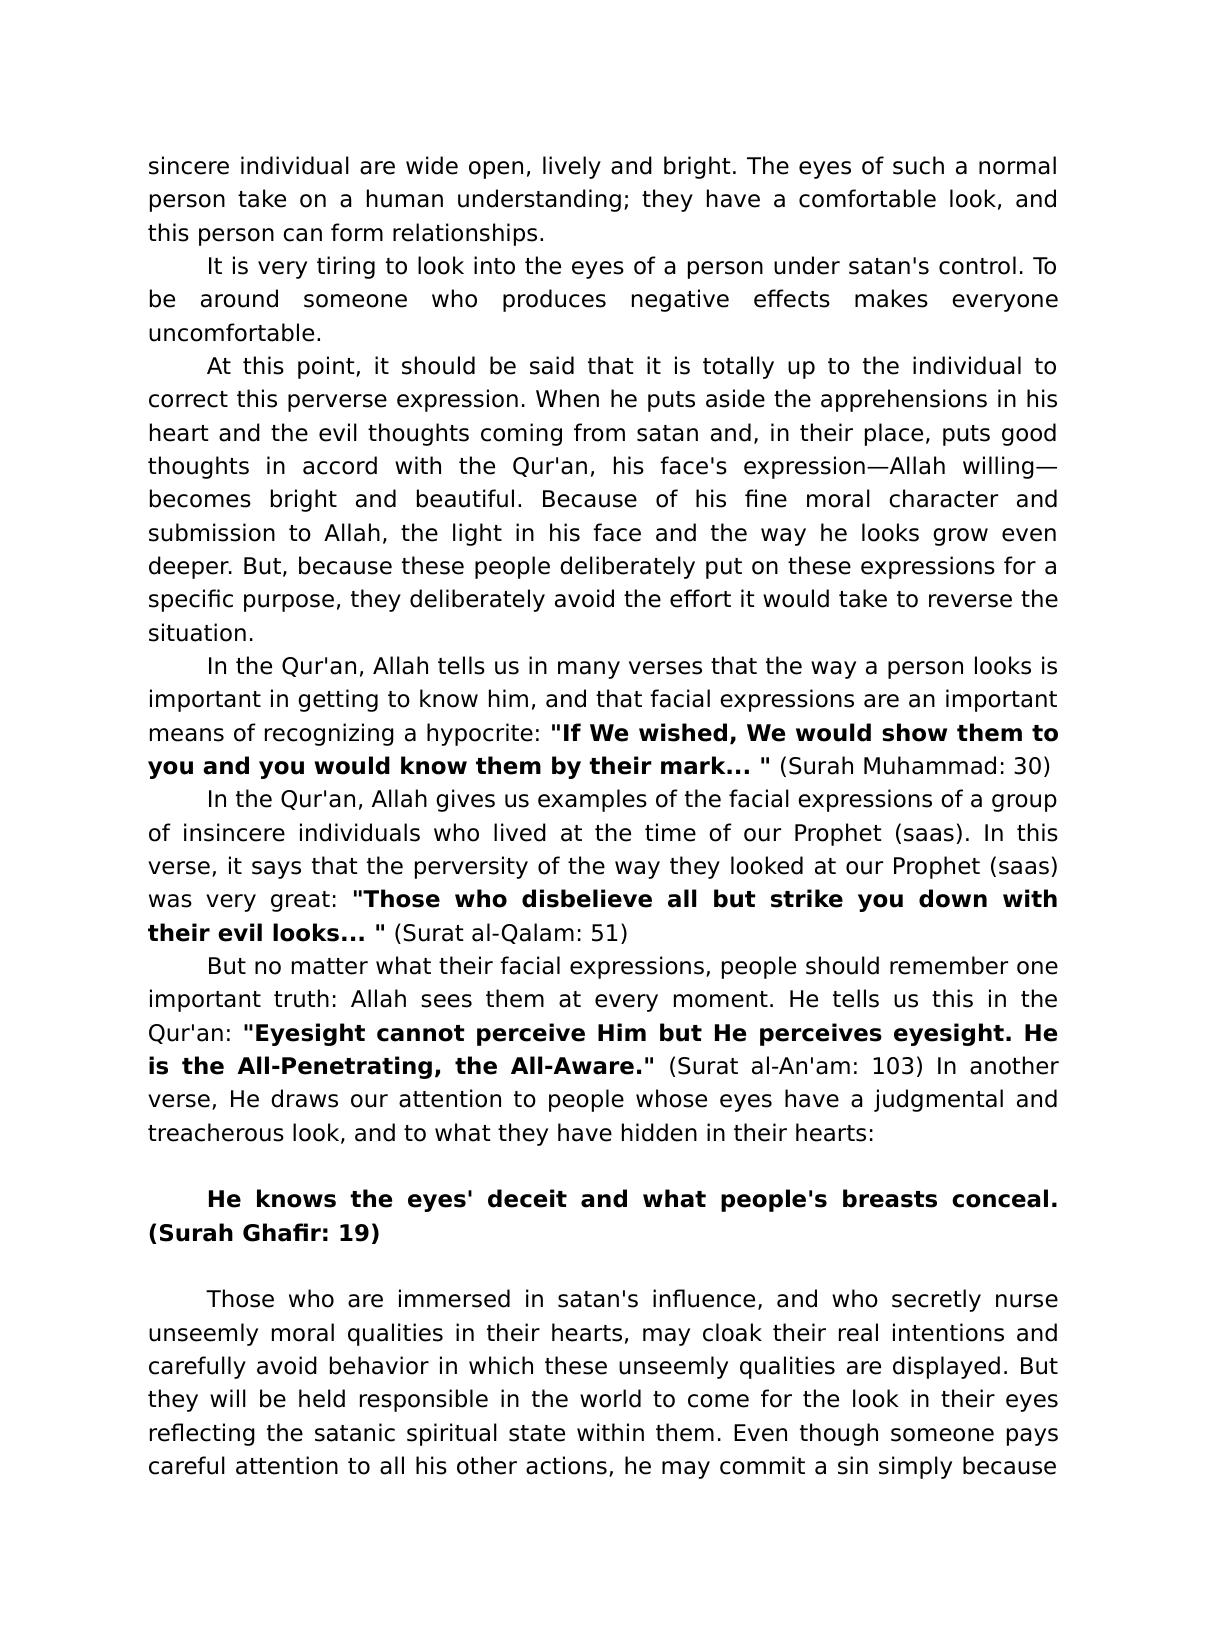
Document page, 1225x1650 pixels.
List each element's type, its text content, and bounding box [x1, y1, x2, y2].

text In the Qur'an, Allah gives us examples of the facial expressions of a group of insincere individuals who lived at the time of our Prophet (saas). In this verse, it says that the perversity of the way they looked at our Prophet (saas) was very great: "Those who disbelieve all but strike you down with their evil looks... " (Surat al-Qalam: 51) [148, 781, 1060, 948]
text It is very tiring to look into the eyes of a person under satan's control. To be around someone who produces negative effects makes everyone uncomfortable. [148, 248, 1060, 348]
text In the Qur'an, Allah tells us in many verses that the way a person looks is important in getting to know him, and that facial expressions are an important means of recognizing a hypocrite: "If We wished, We would show them to you and you would know them by their mark... " (Surah Muhammad: 30) [148, 648, 1060, 781]
text He knows the eyes' deceit and what people's breasts conceal. (Surah Ghafir: 19) [148, 1181, 1060, 1248]
text But no matter what their facial expressions, people should remember one important truth: Allah sees them at every moment. He tells us this in the Qur'an: "Eyesight cannot perceive Him but He perceives eyesight. He is the All-Penetrating, the All-Aware." (Surat al-An'am: 103) In another verse, He draws our attention to people whose eyes have a judgmental and treacherous look, and to what they have hidden in their hearts: [148, 948, 1060, 1148]
text sincere individual are wide open, lively and bright. The eyes of such a normal person take on a human understanding; they have a comfortable look, and this person can form relationships. [148, 148, 1060, 248]
text At this point, it should be said that it is totally up to the individual to correct this perverse expression. When he puts aside the apprehensions in his heart and the evil thoughts coming from satan and, in their place, puts good thoughts in accord with the Qur'an, his face's expression—Allah willing—becomes bright and beautiful. Because of his fine moral character and submission to Allah, the light in his face and the way he looks grow even deeper. But, because these people deliberately put on these expressions for a specific purpose, they deliberately avoid the effort it would take to reverse the situation. [148, 348, 1060, 648]
text Those who are immersed in satan's influence, and who secretly nurse unseemly moral qualities in their hearts, may cloak their real intentions and carefully avoid behavior in which these unseemly qualities are displayed. But they will be held responsible in the world to come for the look in their eyes reflecting the satanic spiritual state within them. Even though someone pays careful attention to all his other actions, he may commit a sin simply because [148, 1281, 1060, 1481]
